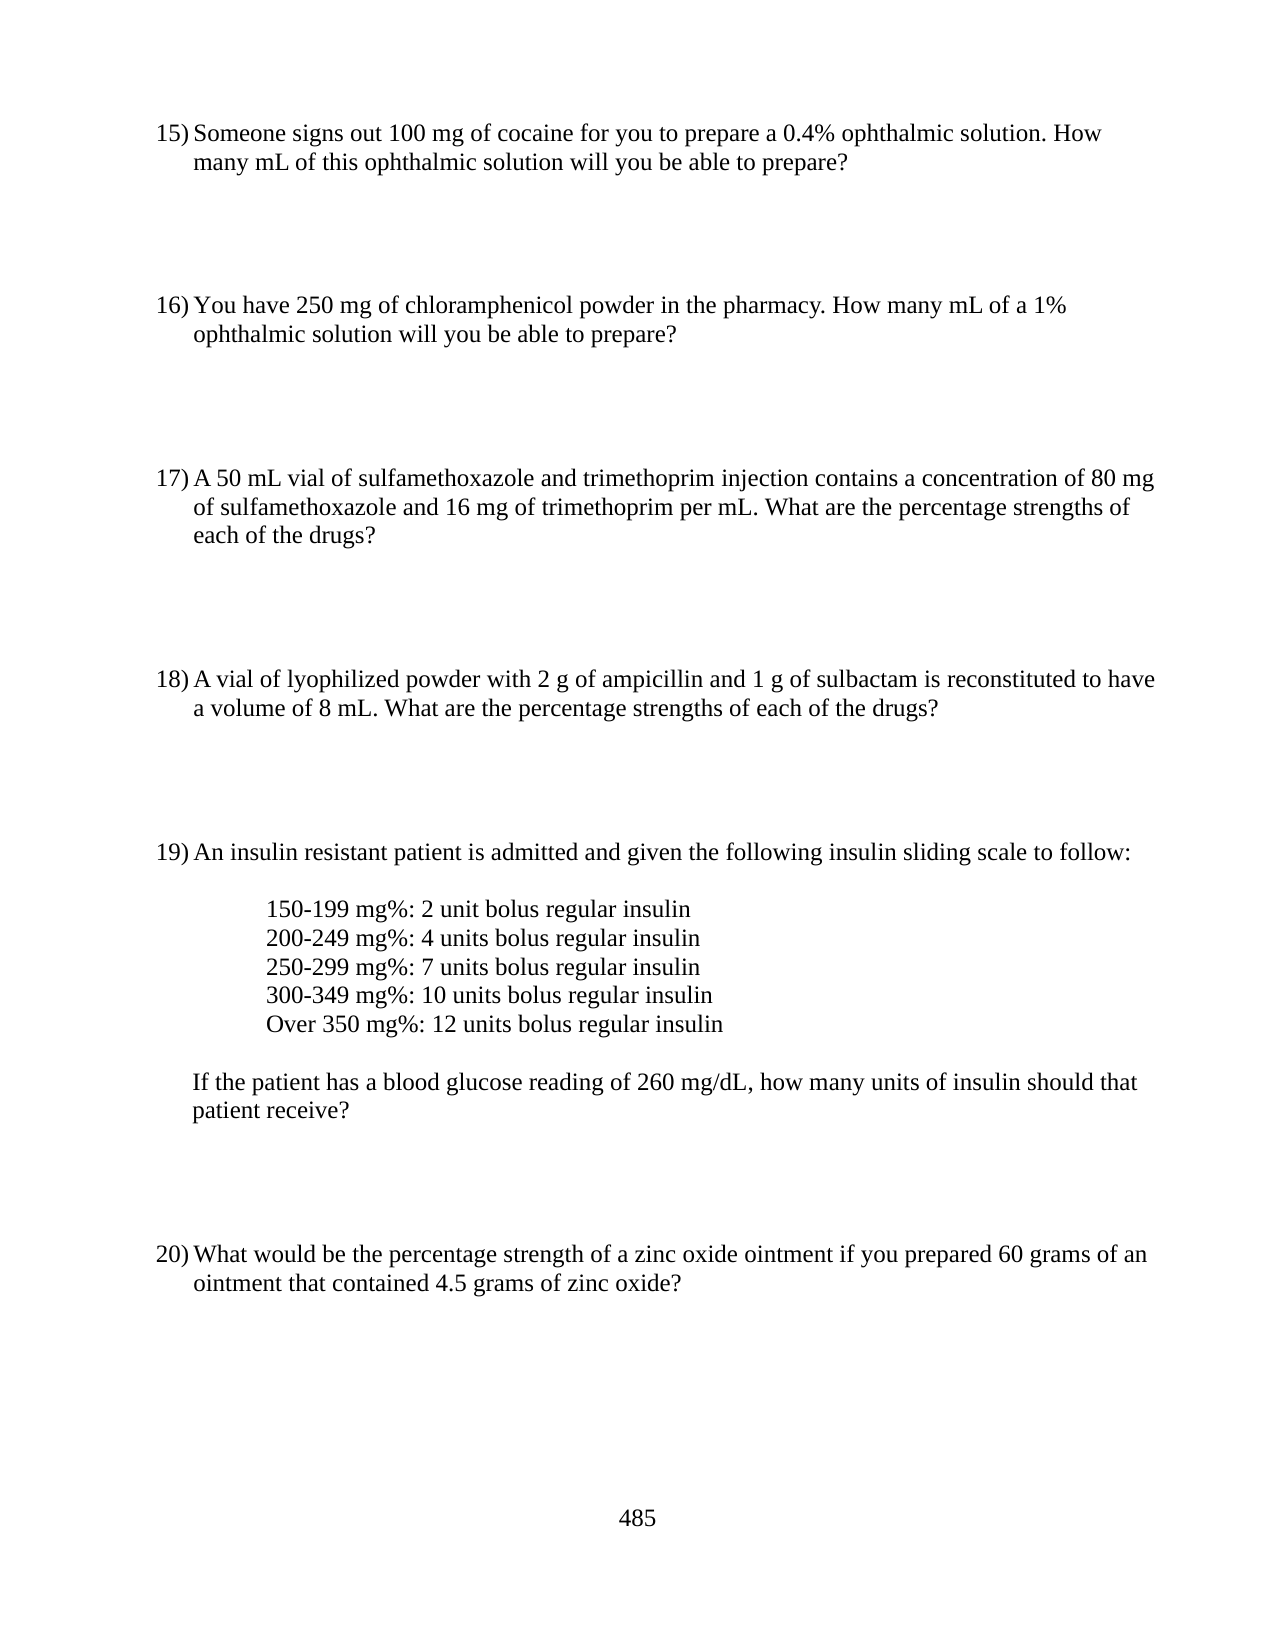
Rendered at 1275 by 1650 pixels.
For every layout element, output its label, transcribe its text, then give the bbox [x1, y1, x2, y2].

text 200-249 mg%: 4 units bolus regular insulin [266, 923, 1157, 952]
text 150-199 mg%: 2 unit bolus regular insulin [266, 894, 1157, 923]
list Someone signs out 100 mg of cocaine for you to prepare a 0.4% ophthalmic solution. How many mL of this ophthalmic solution will you be able to prepare? [156, 118, 1157, 176]
list A vial of lyophilized powder with 2 g of ampicillin and 1 g of sulbactam is reconstituted to have a volume of 8 mL. What are the percentage strengths of each of the drugs? [156, 664, 1157, 722]
list A 50 mL vial of sulfamethoxazole and trimethoprim injection contains a concentration of 80 mg of sulfamethoxazole and 16 mg of trimethoprim per mL. What are the percentage strengths of each of the drugs? [156, 463, 1157, 549]
text 300-349 mg%: 10 units bolus regular insulin [266, 981, 1157, 1009]
list You have 250 mg of chloramphenicol powder in the pharmacy. How many mL of a 1% ophthalmic solution will you be able to prepare? [156, 291, 1157, 348]
text If the patient has a blood glucose reading of 260 mg/dL, how many units of insulin should that patient receive? [192, 1067, 1157, 1124]
text 250-299 mg%: 7 units bolus regular insulin [266, 952, 1157, 981]
list An insulin resistant patient is admitted and given the following insulin sliding scale to follow: [156, 837, 1157, 866]
list What would be the percentage strength of a zinc oxide ointment if you prepared 60 grams of an ointment that contained 4.5 grams of zinc oxide? [156, 1239, 1157, 1297]
text Over 350 mg%: 12 units bolus regular insulin [266, 1009, 1157, 1038]
